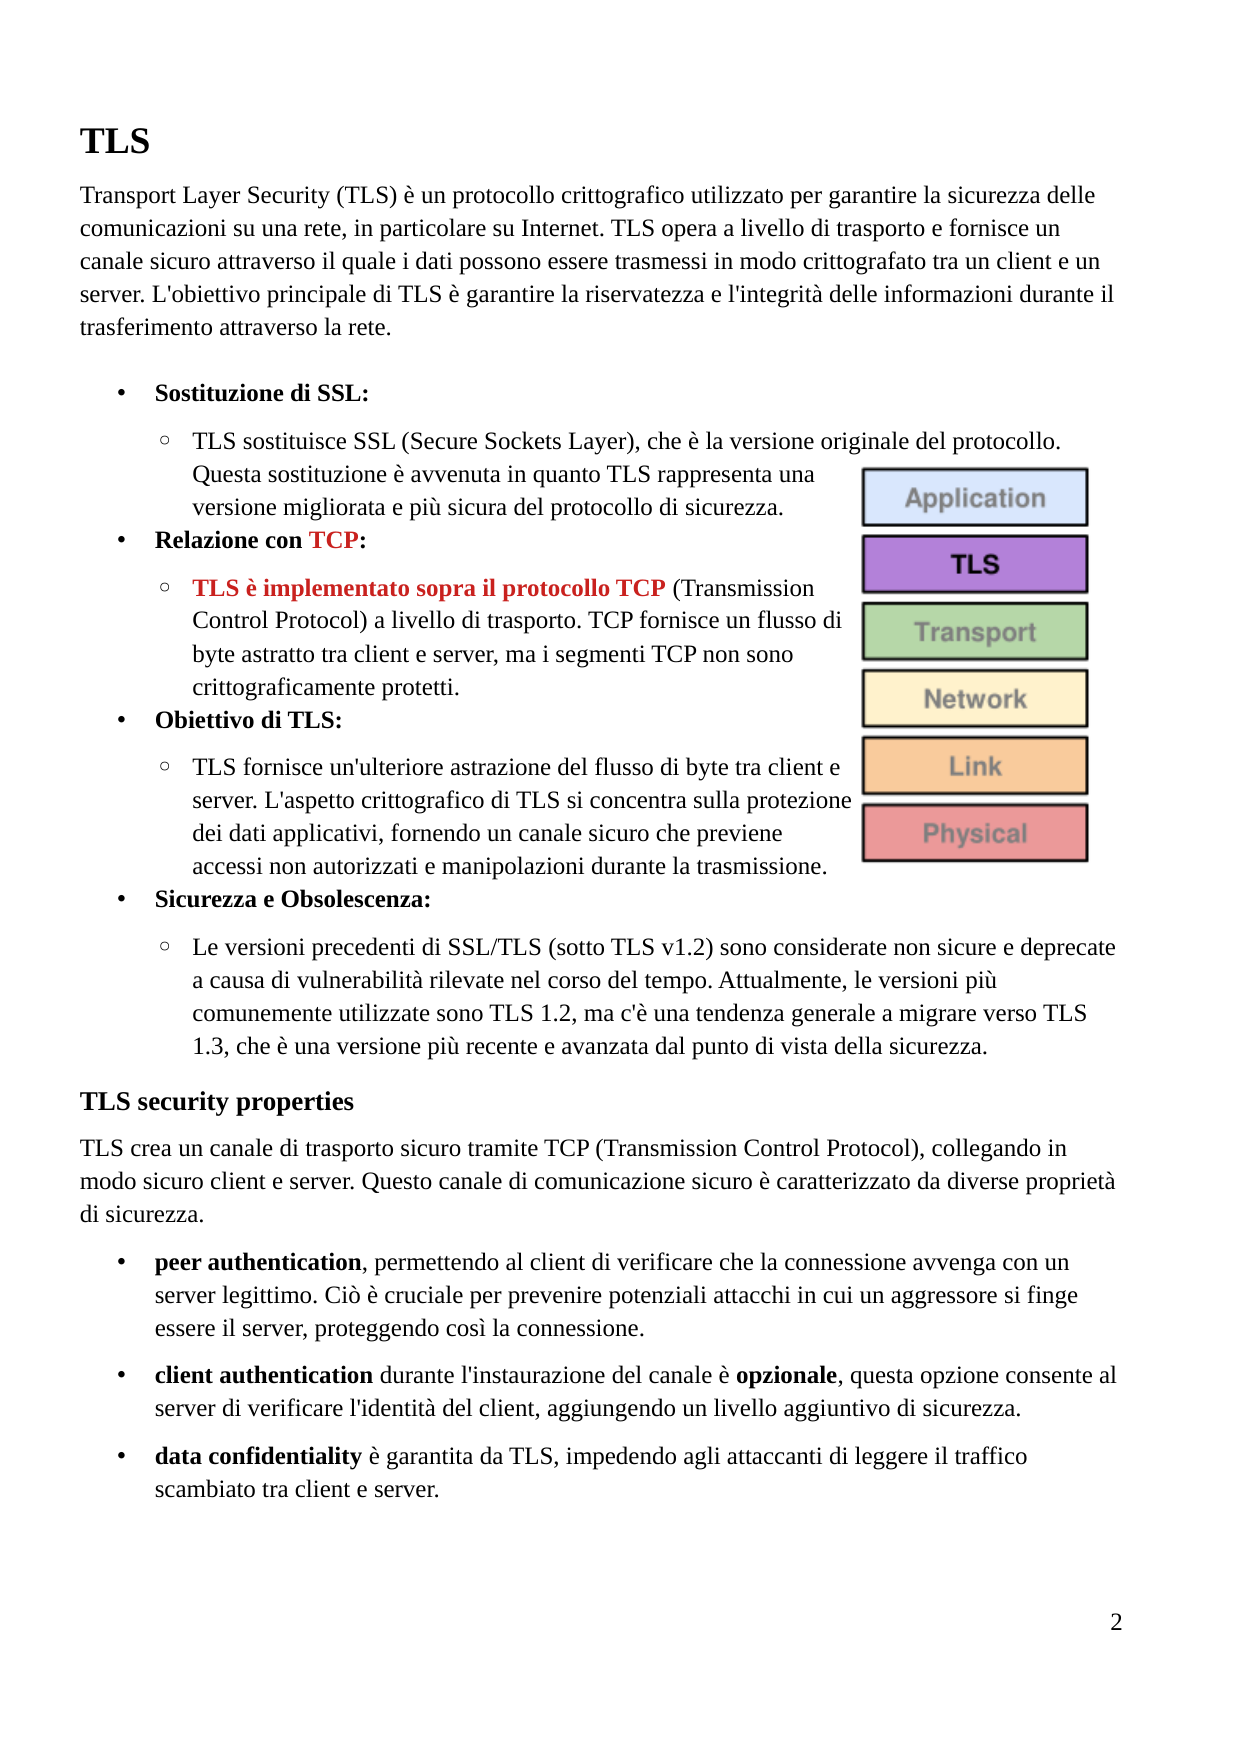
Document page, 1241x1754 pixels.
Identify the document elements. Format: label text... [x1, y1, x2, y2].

list Sicurezza e Obsolescenza: [117, 884, 1122, 913]
list TLS sostituisce SSL (Secure Sockets Layer), che è la versione originale del protocollo. Questa sostituzione è avvenuta in quanto TLS rappresenta una versione migliorata e più sicura del protocollo di sicurezza. [154, 426, 1122, 521]
list Le versioni precedenti di SSL/TLS (sotto TLS v1.2) sono considerate non sicure e deprecate a causa di vulnerabilità rilevate nel corso del tempo. Attualmente, le versioni più comunemente utilizzate sono TLS 1.2, ma c'è una tendenza generale a migrare verso TLS 1.3, che è una versione più recente e avanzata dal punto di vista della sicurezza. [154, 932, 1122, 1060]
list [1096, 525, 1122, 554]
subtitle TLS [79, 118, 1122, 161]
subtitle TLS security properties [79, 1085, 1122, 1116]
text TLS crea un canale di trasporto sicuro tramite TCP (Transmission Control Protocol), collegando in modo sicuro client e server. Questo canale di comunicazione sicuro è caratterizzato da diverse proprietà di sicurezza. [79, 1133, 1122, 1228]
list TLS fornisce un'ulteriore astrazione del flusso di byte tra client e server. L'aspetto crittografico di TLS si concentra sulla protezione dei dati applicativi, fornendo un canale sicuro che previene accessi non autorizzati e manipolazioni durante la trasmissione. [154, 752, 1122, 880]
list TLS è implementato sopra il protocollo TCP (Transmission Control Protocol) a livello di trasporto. TCP fornisce un flusso di byte astratto tra client e server, ma i segmenti TCP non sono crittograficamente protetti. [154, 573, 855, 700]
list client authentication durante l'instaurazione del canale è opzionale, questa opzione consente al server di verificare l'identità del client, aggiungendo un livello aggiuntivo di sicurezza. [117, 1360, 1122, 1422]
picture [855, 462, 1096, 867]
list [1096, 705, 1122, 733]
text Transport Layer Security (TLS) è un protocollo crittografico utilizzato per garantire la sicurezza delle comunicazioni su una rete, in particolare su Internet. TLS opera a livello di trasporto e fornisce un canale sicuro attraverso il quale i dati possono essere trasmessi in modo crittografato tra un client e un server. L'obiettivo principale di TLS è garantire la riservatezza e l'integrità delle informazioni durante il trasferimento attraverso la rete. [79, 180, 1122, 341]
list peer authentication, permettendo al client di verificare che la connessione avvenga con un server legittimo. Ciò è cruciale per prevenire potenziali attacchi in cui un aggressore si finge essere il server, proteggendo così la connessione. [117, 1247, 1122, 1342]
list Relazione con TCP: [117, 525, 855, 554]
list Obiettivo di TLS: [117, 705, 855, 733]
list data confidentiality è garantita da TLS, impedendo agli attaccanti di leggere il traffico scambiato tra client e server. [117, 1441, 1122, 1503]
list Sostituzione di SSL: [117, 378, 1122, 407]
